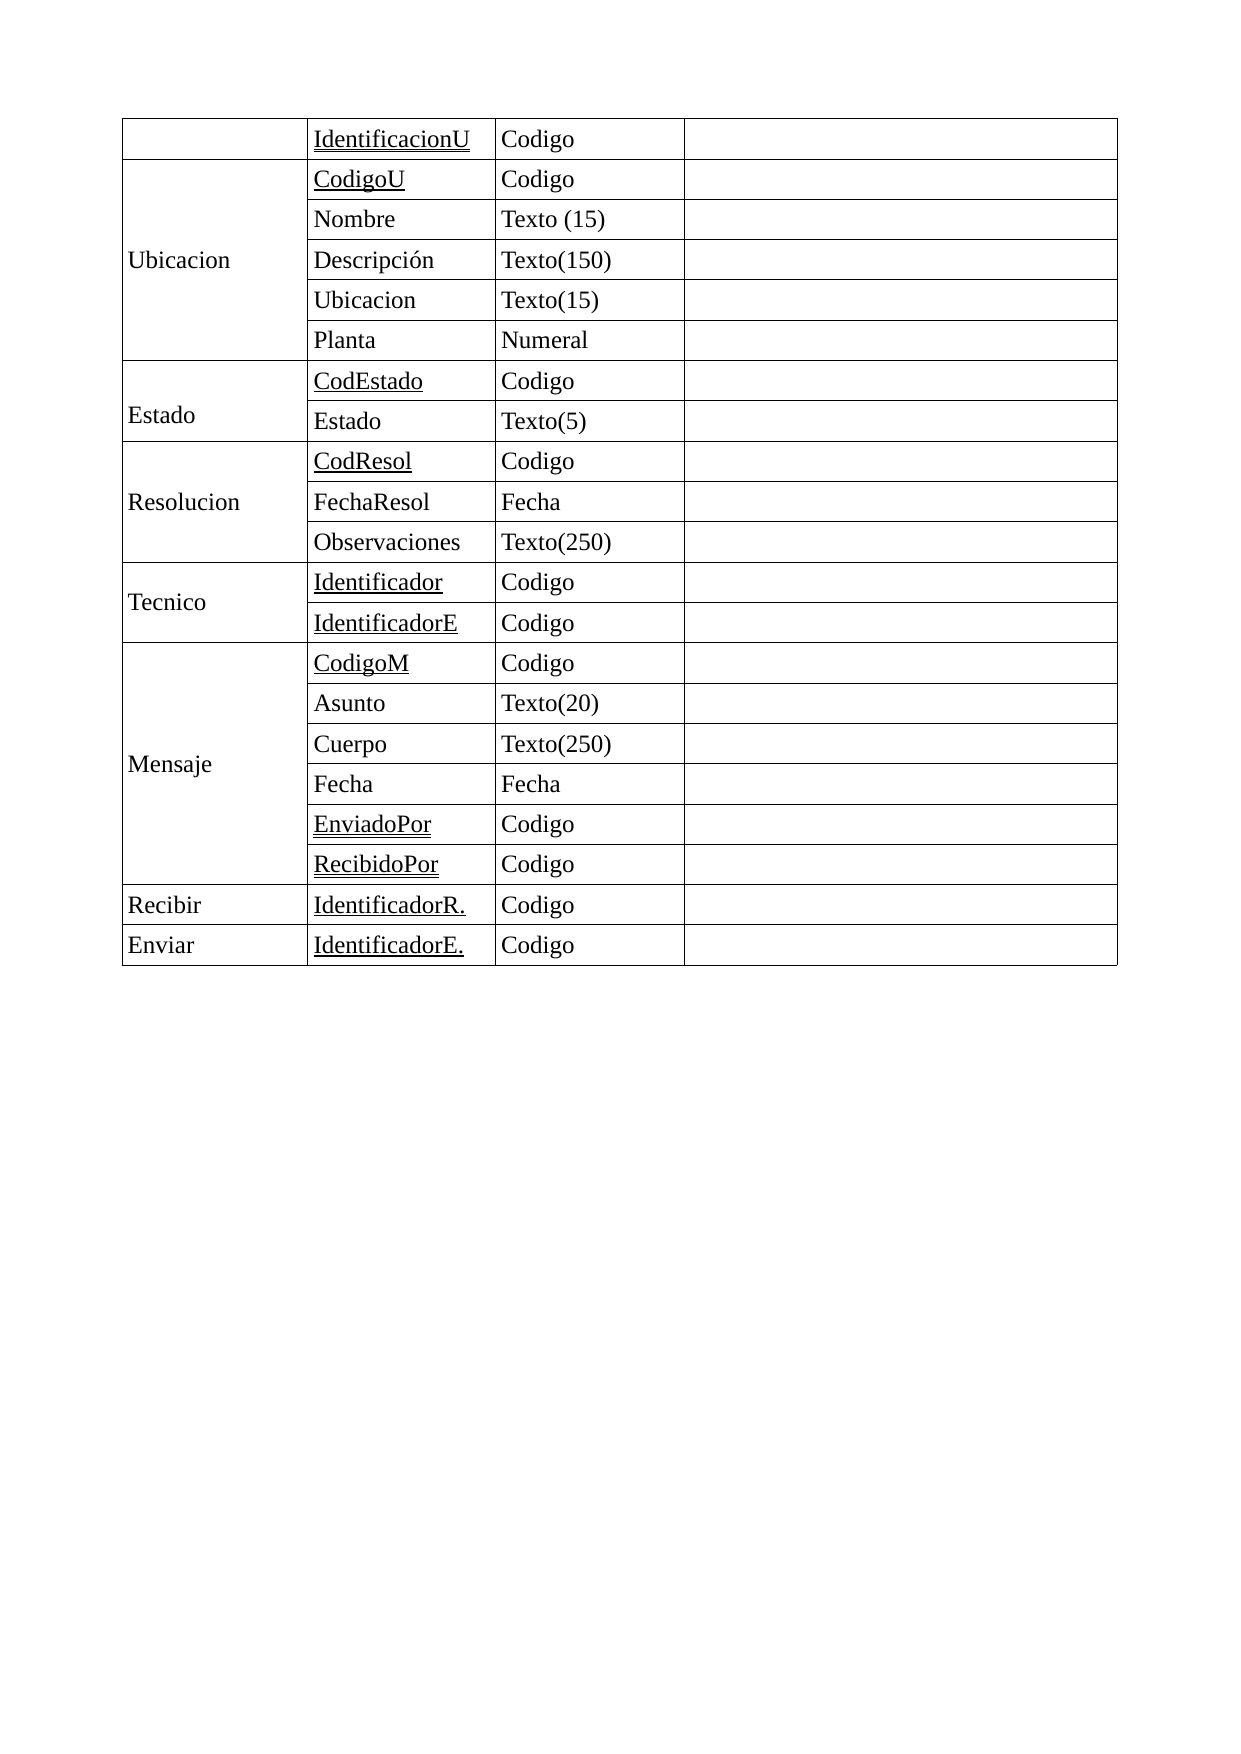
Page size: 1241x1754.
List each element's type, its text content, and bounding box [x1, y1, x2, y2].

table_cell Texto(250) [496, 522, 684, 562]
table_cell Codigo [496, 885, 684, 924]
table_cell Codigo [496, 442, 684, 481]
table_cell Codigo [496, 160, 684, 199]
table_cell [685, 401, 1117, 441]
table_cell Identificador [308, 563, 495, 602]
table_cell Estado [308, 401, 495, 441]
table_cell [685, 361, 1117, 400]
table_cell Cuerpo [308, 724, 495, 763]
table_cell Mensaje [123, 643, 307, 884]
table_cell Codigo [496, 643, 684, 682]
table_cell [685, 603, 1117, 642]
table_cell Recibir [123, 885, 307, 924]
table_cell Observaciones [308, 522, 495, 562]
table_cell [685, 240, 1117, 279]
table_cell [685, 563, 1117, 602]
table_cell Texto(15) [496, 280, 684, 320]
table_cell Descripción [308, 240, 495, 279]
table_cell Texto(150) [496, 240, 684, 279]
table_cell Estado [123, 361, 307, 441]
table_cell CodResol [308, 442, 495, 481]
table_cell Enviar [123, 925, 307, 965]
table_cell Resolucion [123, 442, 307, 562]
table_cell Numeral [496, 321, 684, 360]
table_cell EnviadoPor [308, 805, 495, 844]
table_cell [685, 160, 1117, 199]
table_cell Asunto [308, 684, 495, 723]
table_cell [685, 643, 1117, 682]
table_cell [685, 119, 1117, 158]
table_cell [685, 925, 1117, 965]
table_cell [123, 119, 307, 158]
table_cell [685, 885, 1117, 924]
table_cell Fecha [308, 764, 495, 803]
table_cell Ubicacion [123, 160, 307, 360]
table_cell [685, 522, 1117, 562]
table_cell [685, 482, 1117, 521]
table_cell IdentificadorE [308, 603, 495, 642]
table_cell Codigo [496, 361, 684, 400]
table_cell Texto(5) [496, 401, 684, 441]
table_cell Tecnico [123, 563, 307, 642]
table_cell FechaResol [308, 482, 495, 521]
table_cell Texto(250) [496, 724, 684, 763]
table_cell [685, 845, 1117, 884]
table_cell IdentificadorE. [308, 925, 495, 965]
table_cell Texto (15) [496, 200, 684, 239]
table_cell Codigo [496, 845, 684, 884]
table_cell [685, 764, 1117, 803]
table_cell [685, 684, 1117, 723]
table_cell [685, 724, 1117, 763]
table_cell CodigoM [308, 643, 495, 682]
table_cell IdentificacionU [308, 119, 495, 158]
table_cell Planta [308, 321, 495, 360]
table_cell [685, 321, 1117, 360]
table_cell [685, 280, 1117, 320]
table_cell [685, 200, 1117, 239]
table_cell Codigo [496, 119, 684, 158]
table_cell IdentificadorR. [308, 885, 495, 924]
table_cell Nombre [308, 200, 495, 239]
table_cell Codigo [496, 563, 684, 602]
table_cell [685, 805, 1117, 844]
table_cell CodEstado [308, 361, 495, 400]
table_cell [685, 442, 1117, 481]
table_cell RecibidoPor [308, 845, 495, 884]
table_cell Texto(20) [496, 684, 684, 723]
table_cell Fecha [496, 482, 684, 521]
table_cell Codigo [496, 805, 684, 844]
table_cell Fecha [496, 764, 684, 803]
table_cell Ubicacion [308, 280, 495, 320]
table_cell Codigo [496, 925, 684, 965]
table_cell CodigoU [308, 160, 495, 199]
table_cell Codigo [496, 603, 684, 642]
